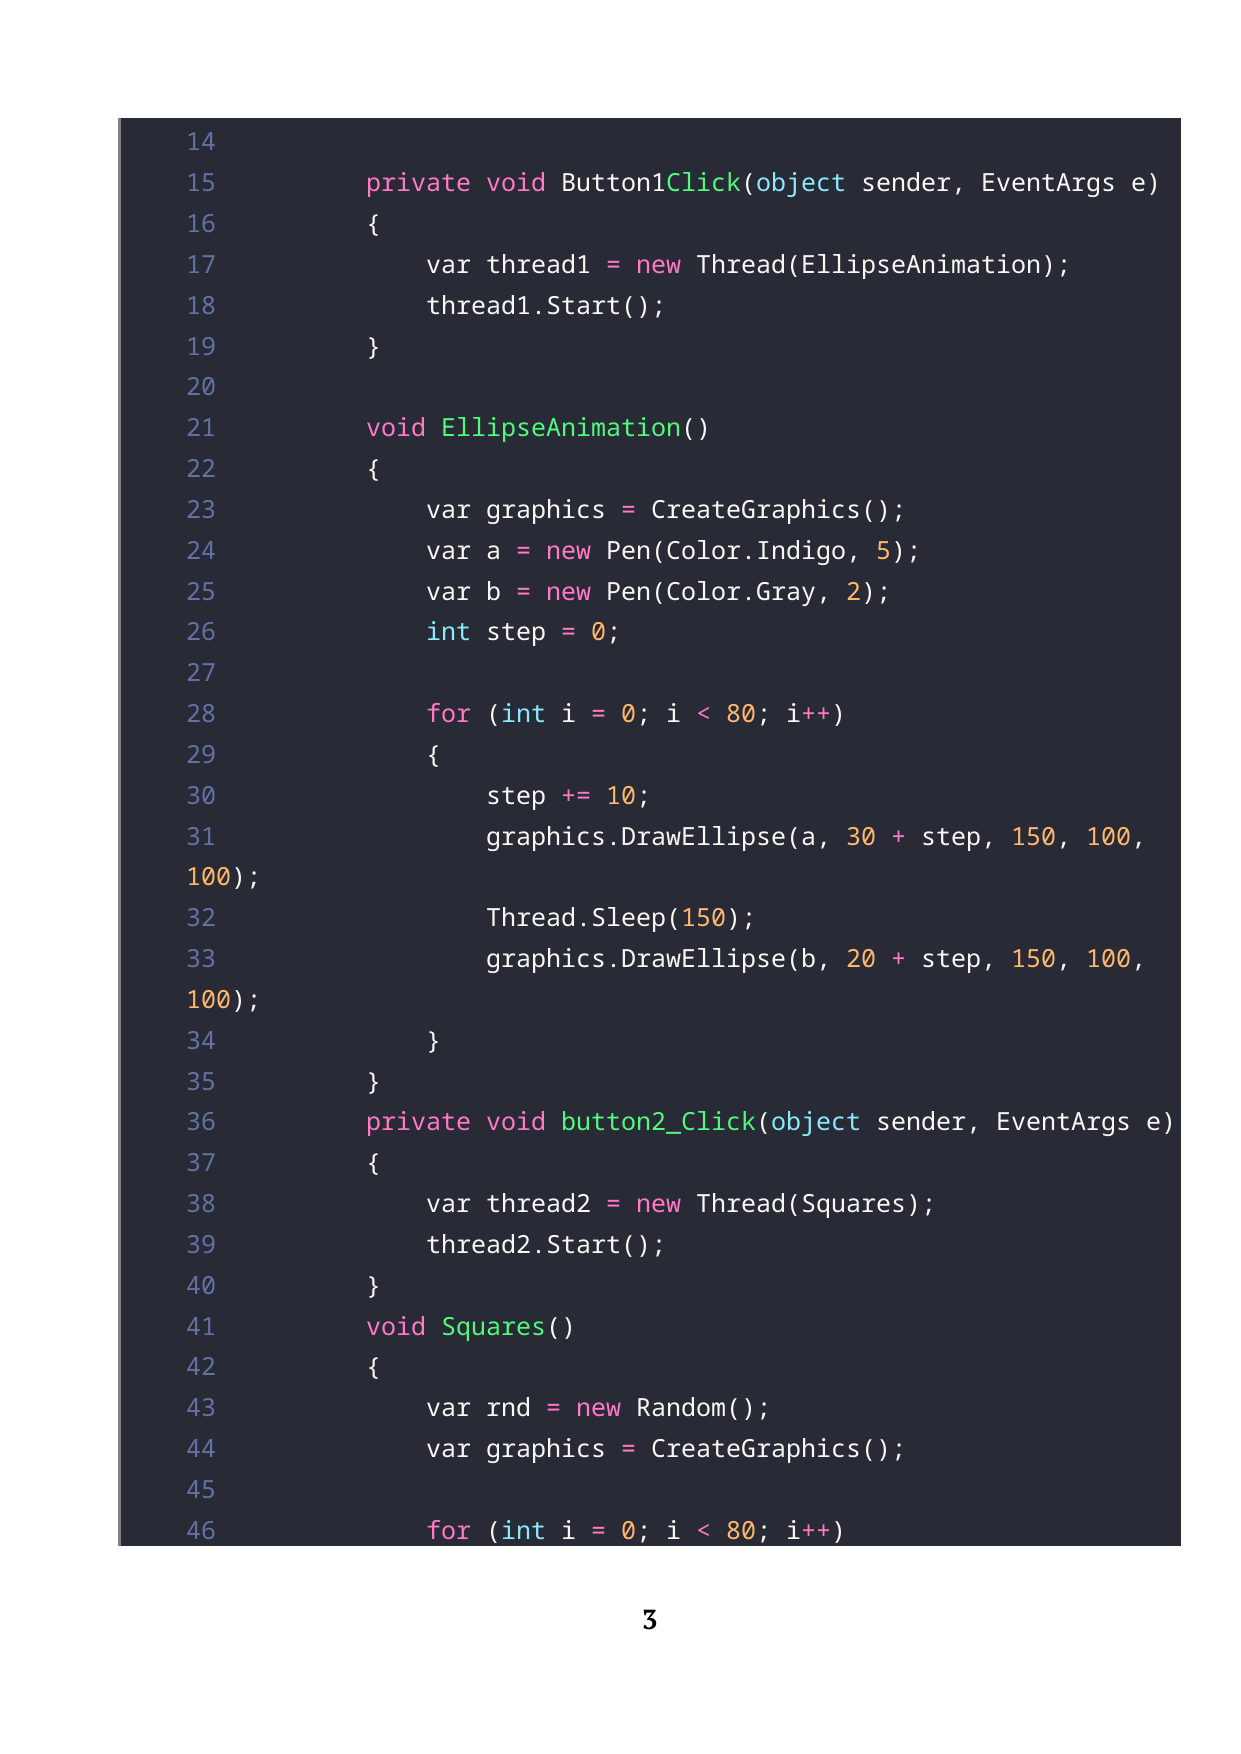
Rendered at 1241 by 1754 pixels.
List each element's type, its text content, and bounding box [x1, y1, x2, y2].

text 26 int step = 0; [121, 608, 1181, 648]
text 16 { [121, 200, 1181, 240]
text 22 { [121, 445, 1181, 485]
text 38 var thread2 = new Thread(Squares); [121, 1180, 1181, 1220]
text 18 thread1.Start(); [121, 281, 1181, 321]
text 23 var graphics = CreateGraphics(); [121, 486, 1181, 526]
text 27 [121, 649, 1181, 689]
text 17 var thread1 = new Thread(EllipseAnimation); [121, 241, 1181, 281]
text 24 var a = new Pen(Color.Indigo, 5); [121, 526, 1181, 566]
text 32 Thread.Sleep(150); [121, 894, 1181, 934]
text 36 private void button2_Click(object sender, EventArgs e) [121, 1098, 1181, 1138]
text 34 } [121, 1016, 1181, 1056]
text 43 var rnd = new Random(); [121, 1384, 1181, 1424]
text 15 private void Button1Click(object sender, EventArgs e) [121, 159, 1181, 199]
text 45 [121, 1466, 1181, 1506]
text 40 } [121, 1261, 1181, 1301]
text 14 [121, 118, 1181, 158]
text 33 graphics.DrawEllipse(b, 20 + step, 150, 100, 100); [121, 935, 1181, 1016]
text 35 } [121, 1057, 1181, 1097]
text 21 void EllipseAnimation() [121, 404, 1181, 444]
text 41 void Squares() [121, 1302, 1181, 1342]
text 20 [121, 363, 1181, 403]
text 37 { [121, 1139, 1181, 1179]
text 44 var graphics = CreateGraphics(); [121, 1425, 1181, 1465]
text 42 { [121, 1343, 1181, 1383]
text 31 graphics.DrawEllipse(a, 30 + step, 150, 100, 100); [121, 812, 1181, 893]
text 28 for (int i = 0; i < 80; i++) [121, 690, 1181, 730]
text 46 for (int i = 0; i < 80; i++) [121, 1506, 1181, 1546]
text 29 { [121, 731, 1181, 771]
text 30 step += 10; [121, 771, 1181, 811]
text 19 } [121, 322, 1181, 362]
text 25 var b = new Pen(Color.Gray, 2); [121, 567, 1181, 607]
text 39 thread2.Start(); [121, 1221, 1181, 1261]
